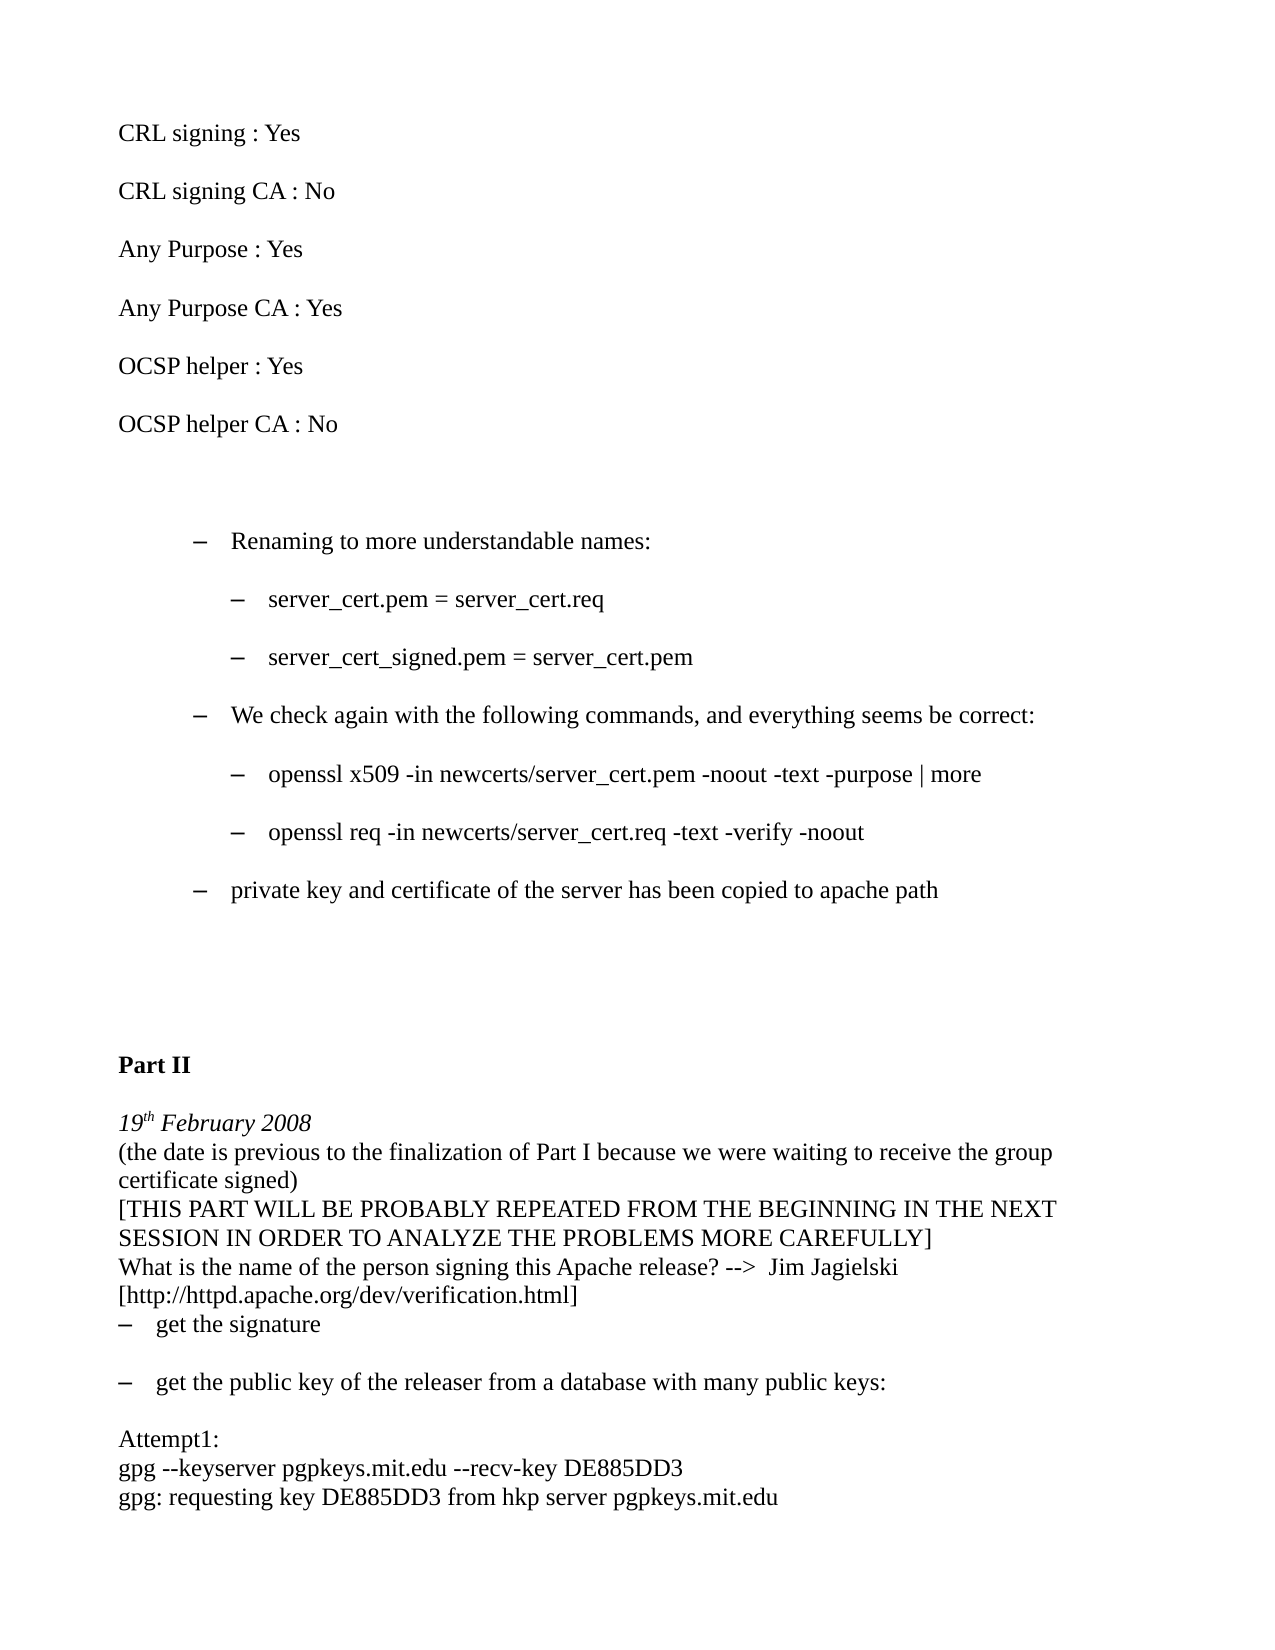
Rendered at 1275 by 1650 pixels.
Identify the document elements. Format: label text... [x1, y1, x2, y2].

list server_cert.pem = server_cert.req [231, 584, 1157, 613]
text [THIS PART WILL BE PROBABLY REPEATED FROM THE BEGINNING IN THE NEXT SESSION IN ORDER TO ANALYZE THE PROBLEMS MORE CAREFULLY] [118, 1194, 1157, 1252]
text [http://httpd.apache.org/dev/verification.html] [118, 1281, 1157, 1309]
text (the date is previous to the finalization of Part I because we were waiting to receive the group certificate signed) [118, 1137, 1157, 1194]
text OCSP helper CA : No [118, 409, 1157, 438]
text Part II [118, 1050, 1157, 1078]
list private key and certificate of the server has been copied to apache path [193, 875, 1157, 904]
text Any Purpose : Yes [118, 234, 1157, 263]
text CRL signing CA : No [118, 176, 1157, 205]
list We check again with the following commands, and everything seems be correct: [193, 700, 1157, 729]
text What is the name of the person signing this Apache release? --> Jim Jagielski [118, 1252, 1157, 1281]
text Any Purpose CA : Yes [118, 293, 1157, 322]
text OCSP helper : Yes [118, 351, 1157, 380]
text CRL signing : Yes [118, 118, 1157, 147]
text gpg: requesting key DE885DD3 from hkp server pgpkeys.mit.edu [118, 1482, 1157, 1511]
list server_cert_signed.pem = server_cert.pem [231, 642, 1157, 671]
list openssl x509 -in newcerts/server_cert.pem -noout -text -purpose | more [231, 759, 1157, 787]
text 19th February 2008 [118, 1108, 1157, 1137]
list Renaming to more understandable names: [193, 526, 1157, 554]
text gpg --keyserver pgpkeys.mit.edu --recv-key DE885DD3 [118, 1453, 1157, 1482]
list openssl req -in newcerts/server_cert.req -text -verify -noout [231, 817, 1157, 846]
list get the signature [118, 1309, 1157, 1338]
text Attempt1: [118, 1424, 1157, 1453]
list get the public key of the releaser from a database with many public keys: [118, 1367, 1157, 1396]
